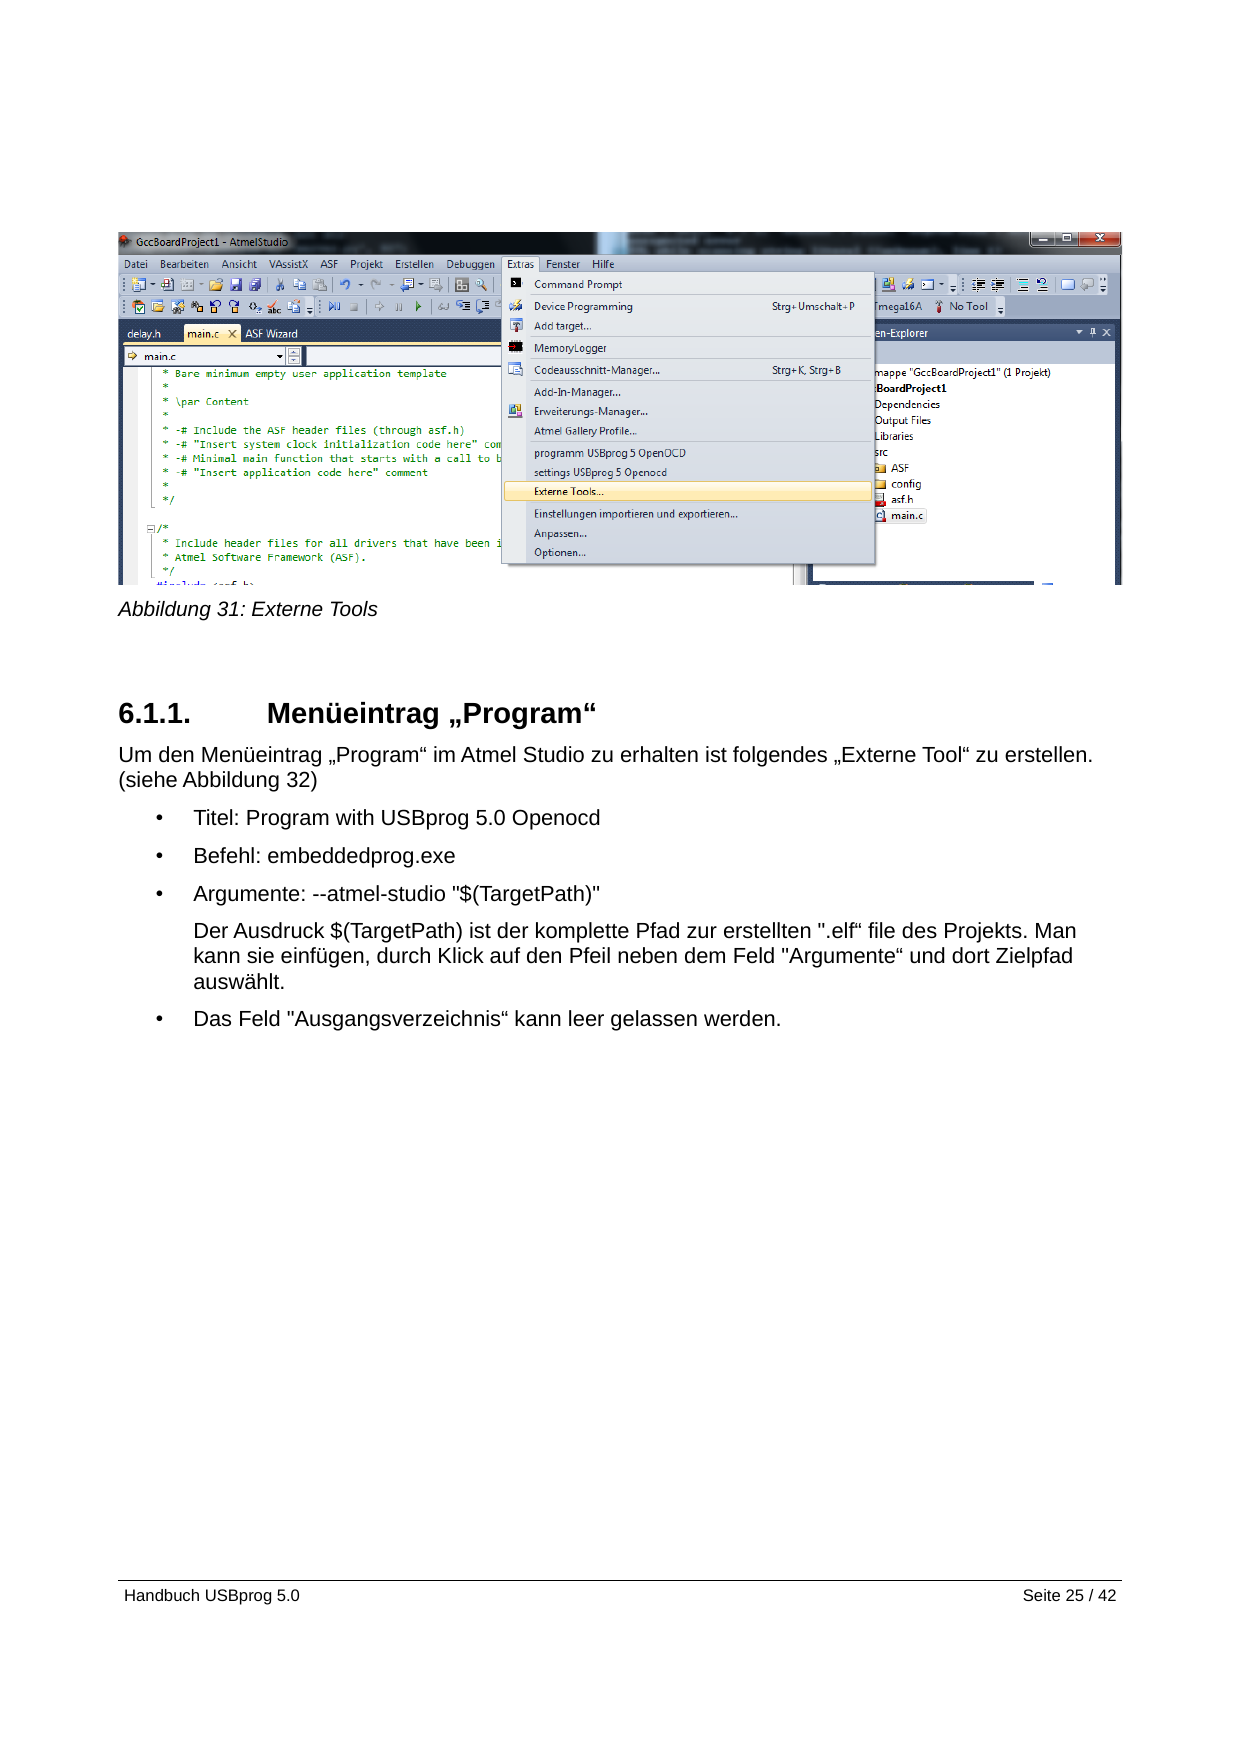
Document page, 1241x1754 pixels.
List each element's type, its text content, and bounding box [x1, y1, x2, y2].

text Um den Menüeintrag „Program“ im Atmel Studio zu erhalten ist folgendes „Externe Tool“ zu erstellen. (siehe Abbildung 32) [118, 742, 1122, 793]
text Abbildung 31: Externe Tools [118, 585, 1122, 621]
picture [118, 232, 1123, 585]
list Titel: Program with USBprog 5.0 Openocd [156, 805, 1122, 830]
list Der Ausdruck $(TargetPath) ist der komplette Pfad zur erstellten ".elf“ file des Projekts. Man kann sie einfügen, durch Klick auf den Pfeil neben dem Feld "Argumente“ und dort Zielpfad auswählt. [156, 918, 1122, 994]
subtitle Menüeintrag „Program“ [118, 696, 1122, 730]
list Argumente: --atmel-studio "$(TargetPath)" [156, 881, 1122, 906]
list Befehl: embeddedprog.exe [156, 843, 1122, 868]
list Das Feld "Ausgangsverzeichnis“ kann leer gelassen werden. [156, 1006, 1122, 1032]
